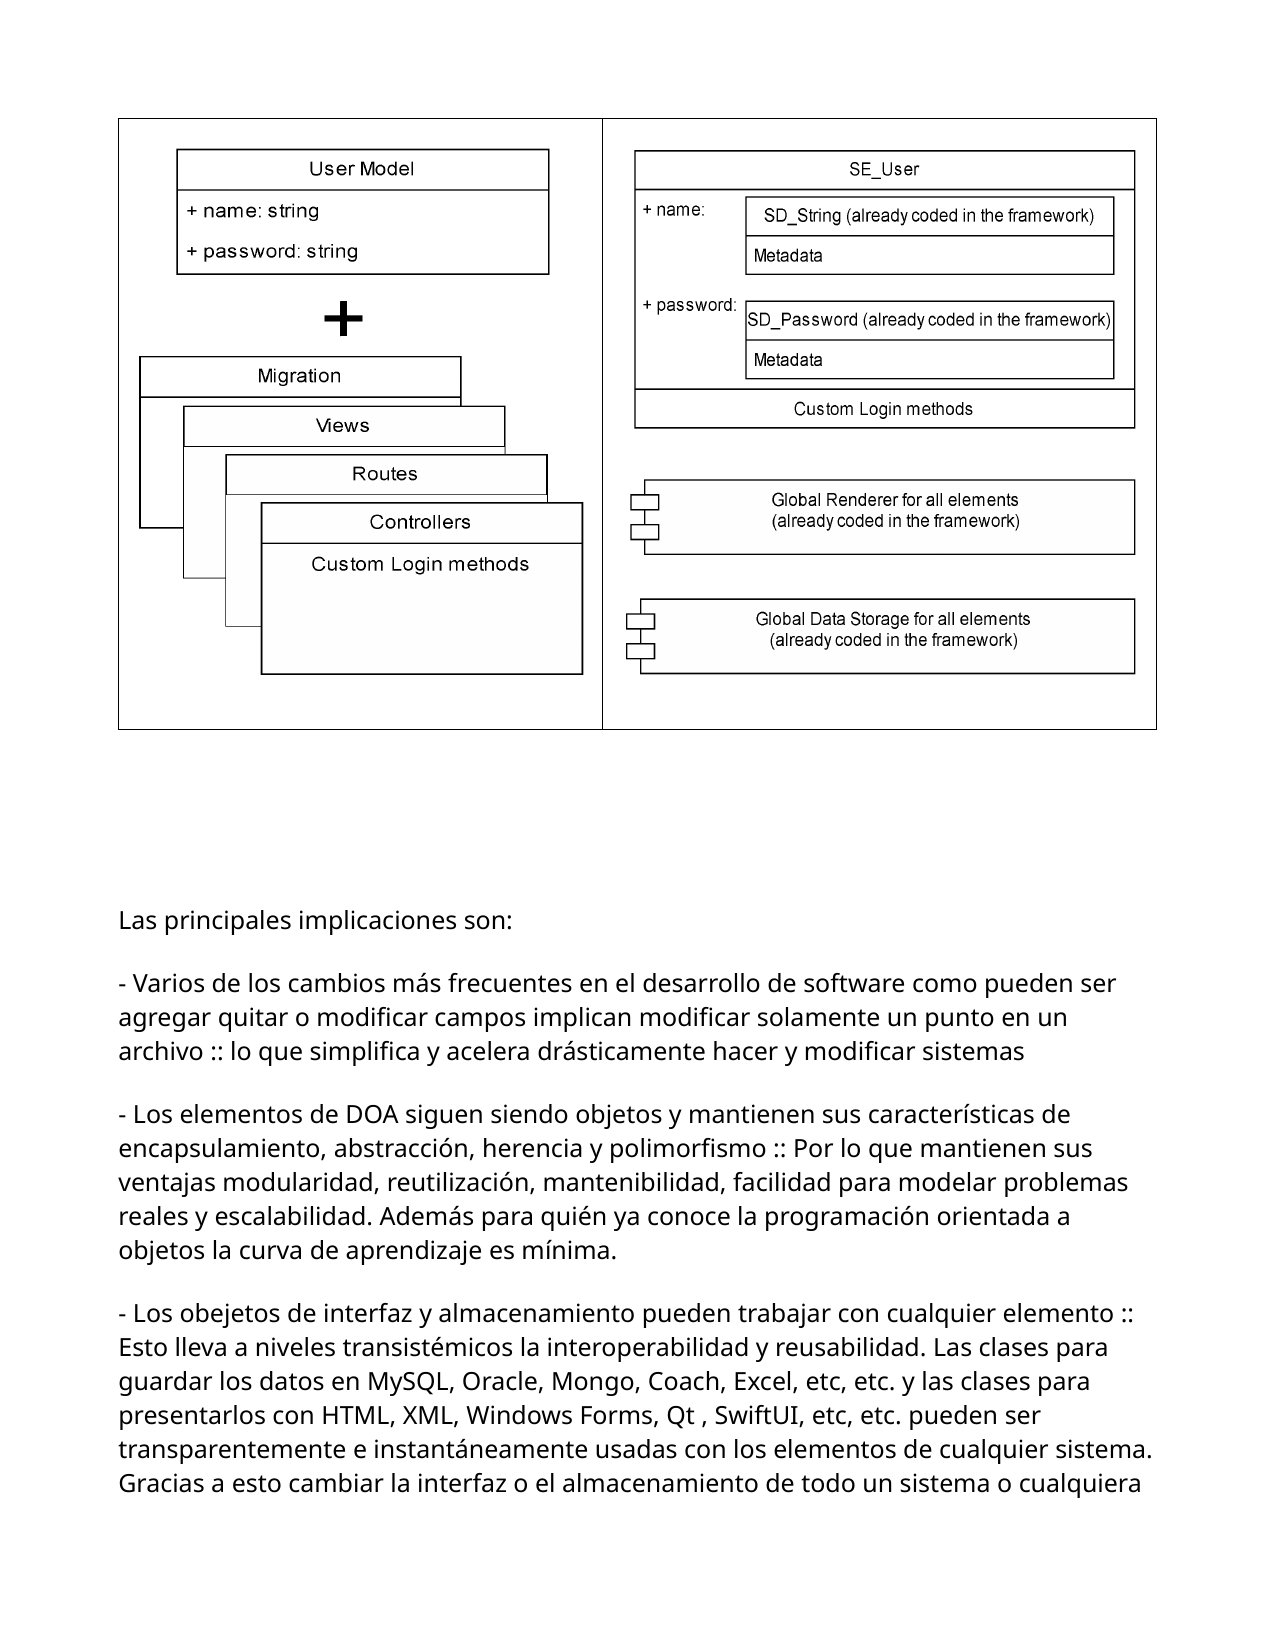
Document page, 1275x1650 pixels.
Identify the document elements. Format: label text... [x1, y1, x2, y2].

picture [612, 135, 1149, 689]
table_cell [603, 119, 1156, 729]
picture [122, 133, 600, 695]
table_cell [119, 119, 602, 729]
text Las principales implicaciones son: - Varios de los cambios más frecuentes en el desarrollo de software como pueden ser agregar quitar o modificar campos implican modificar solamente un punto en un archivo :: lo que simplifica y acelera drásticamente hacer y modificar sistemas - Los elementos de DOA siguen siendo objetos y mantienen sus características de encapsulamiento, abstracción, herencia y polimorfismo :: Por lo que mantienen sus ventajas modularidad, reutilización, mantenibilidad, facilidad para modelar problemas reales y escalabilidad. Además para quién ya conoce la programación orientada a objetos la curva de aprendizaje es mínima. - Los obejetos de interfaz y almacenamiento pueden trabajar con cualquier elemento :: Esto lleva a niveles transistémicos la interoperabilidad y reusabilidad. Las clases para guardar los datos en MySQL, Oracle, Mongo, Coach, Excel, etc, etc. y las clases para presentarlos con HTML, XML, Windows Forms, Qt , SwiftUI, etc, etc. pueden ser transparentemente e instantáneamente usadas con los elementos de cualquier sistema. Gracias a esto cambiar la interfaz o el almacenamiento de todo un sistema o cualquiera [118, 903, 1157, 1500]
